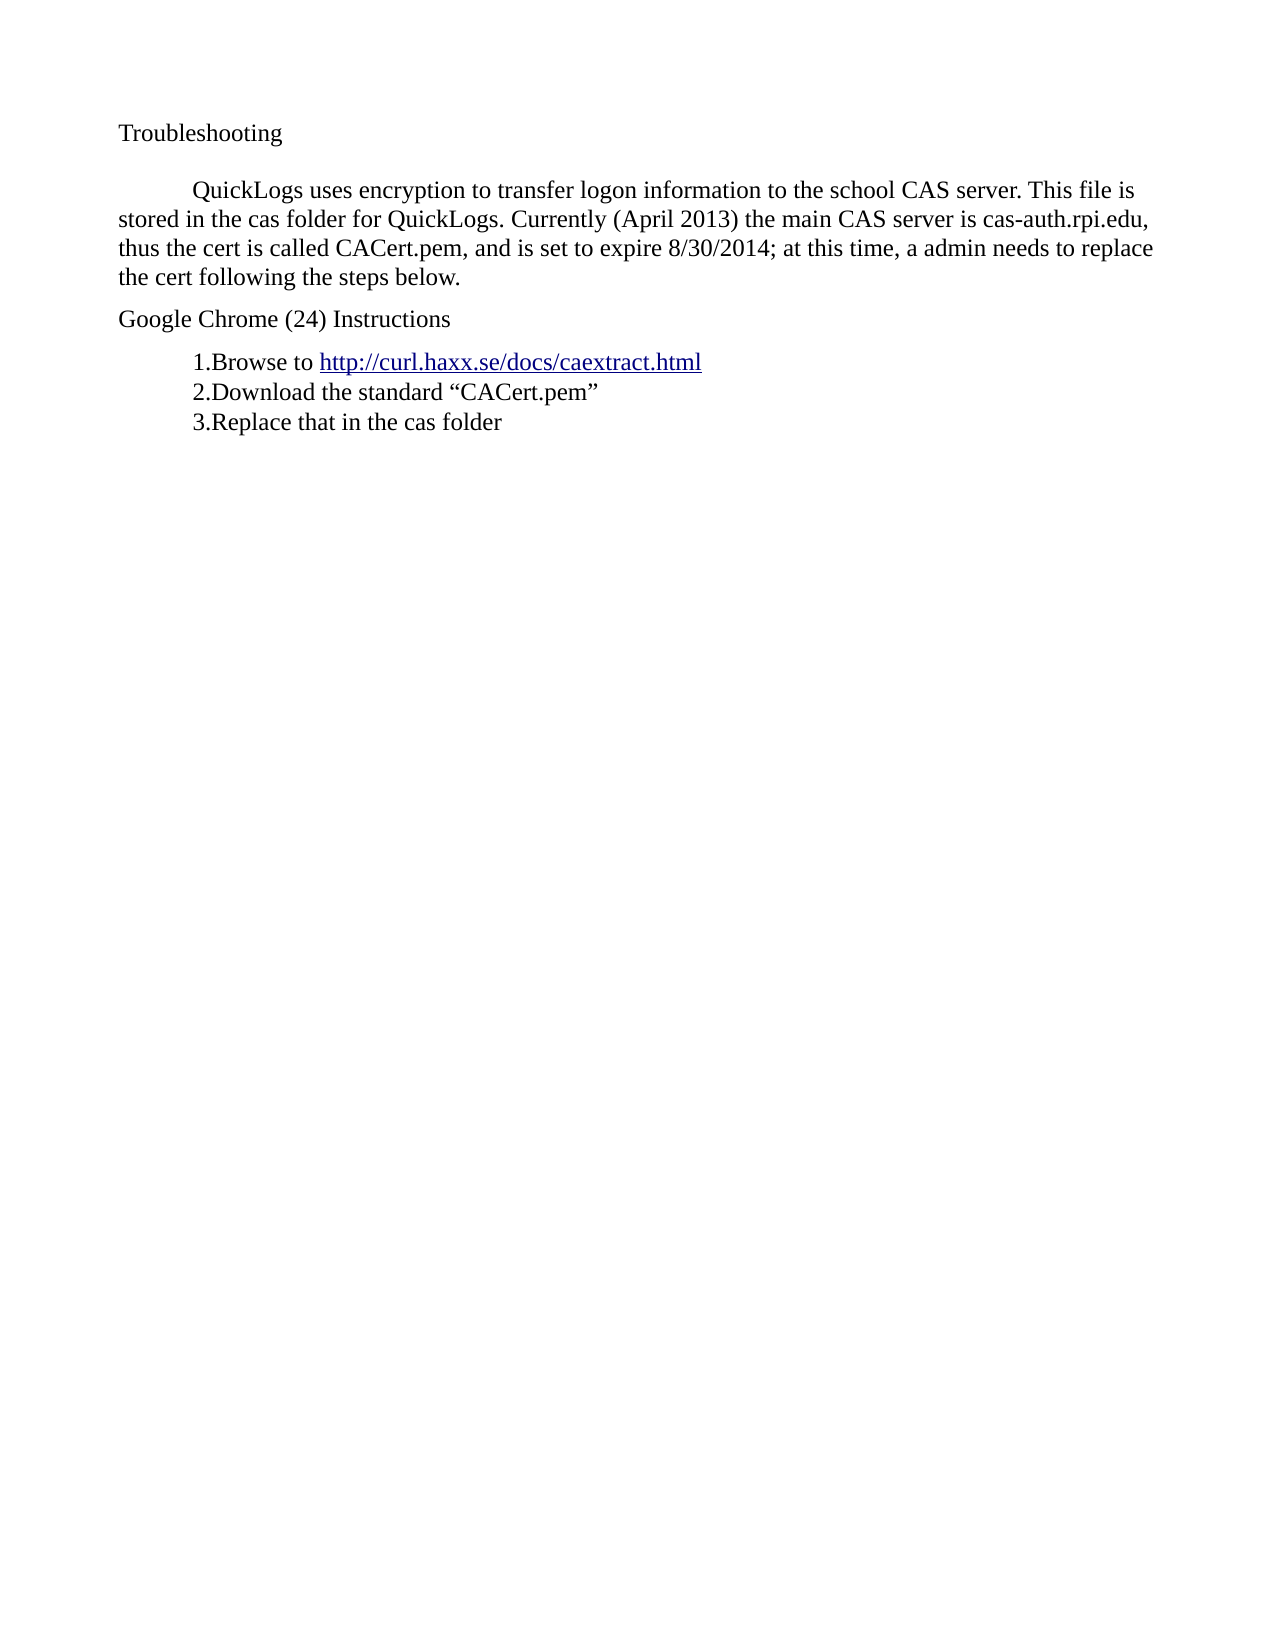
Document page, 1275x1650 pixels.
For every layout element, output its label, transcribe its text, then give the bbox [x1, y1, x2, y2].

list Replace that in the cas folder [192, 406, 1157, 436]
text Google Chrome (24) Instructions [118, 303, 1157, 333]
text Troubleshooting [118, 118, 1157, 147]
text QuickLogs uses encryption to transfer logon information to the school CAS server. This file is stored in the cas folder for QuickLogs. Currently (April 2013) the main CAS server is cas-auth.rpi.edu, thus the cert is called CACert.pem, and is set to expire 8/30/2014; at this time, a admin needs to replace the cert following the steps below. [118, 176, 1157, 291]
list Browse to http://curl.haxx.se/docs/caextract.html [192, 346, 1157, 376]
list Download the standard “CACert.pem” [192, 376, 1157, 406]
